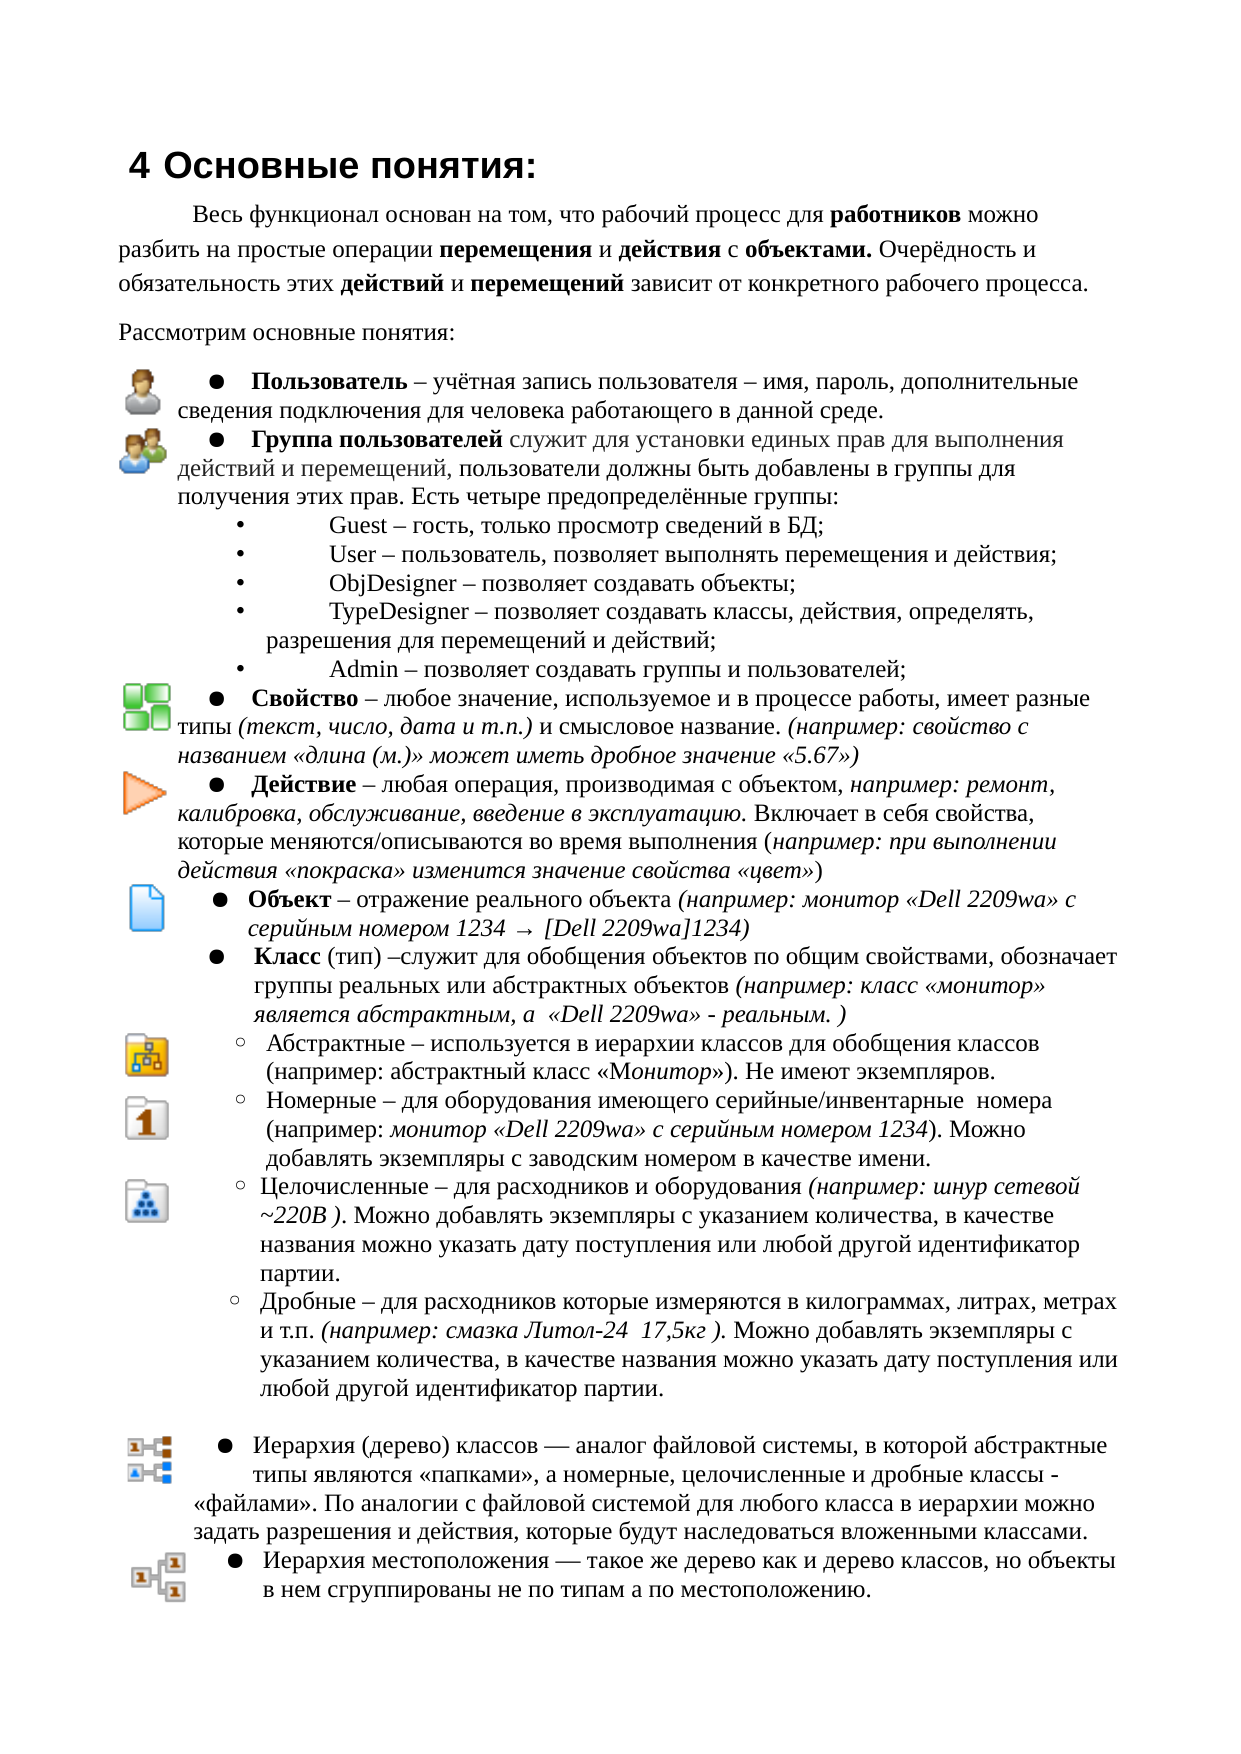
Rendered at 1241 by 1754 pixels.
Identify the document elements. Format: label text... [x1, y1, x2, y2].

picture [127, 1435, 178, 1486]
subtitle Основные понятия: [118, 143, 1122, 187]
list Иерархия (дерево) классов — аналог файловой системы, в которой абстрактные типы являются «папками», а номерные, целочисленные и дробные классы - «файлами». По аналогии с файловой системой для любого класса в иерархии можно задать разрешения и действия, которые будут наследоваться вложенными классами. [156, 1430, 1122, 1545]
picture [118, 427, 169, 478]
picture [122, 682, 173, 733]
picture [122, 1176, 173, 1227]
list Иерархия местоположения — такое же дерево как и дерево классов, но объекты в нем сгруппированы не по типам а по местоположению. [156, 1545, 1122, 1603]
list Класс (тип) –служит для обобщения объектов по общим свойствами, обозначает группы реальных или абстрактных объектов (например: класс «монитор» является абстрактным, а «Dell 2209wa» - реальным. ) [207, 941, 1122, 1028]
list Admin – позволяет создавать группы и пользователей; [236, 654, 1122, 683]
list Дробные – для расходников которые измеряются в килограммах, литрах, метрах и т.п. (например: смазка Литол-24 17,5кг ). Можно добавлять экземпляры с указанием количества, в качестве названия можно указать дату поступления или любой другой идентификатор партии. [224, 1286, 1122, 1401]
list Свойство – любое значение, используемое и в процессе работы, имеет разные типы (текст, число, дата и т.п.) и смысловое название. (например: свойство с названием «длина (м.)» может иметь дробное значение «5.67») [177, 683, 1122, 769]
list ObjDesigner – позволяет создавать объекты; [236, 568, 1122, 596]
list Объект – отражение реального объекта (например: монитор «Dell 2209wa» с серийным номером 1234 → [Dell 2209wa]1234) [156, 884, 1122, 941]
picture [122, 768, 173, 819]
list Целочисленные – для расходников и оборудования (например: шнур сетевой ~220В ). Можно добавлять экземпляры с указанием количества, в качестве названия можно указать дату поступления или любой другой идентификатор партии. [230, 1171, 1122, 1286]
picture [122, 883, 173, 934]
list Абстрактные – используется в иерархии классов для обобщения классов (например: абстрактный класс «Монитор»). Не имеют экземпляров. [230, 1028, 1122, 1085]
text Рассмотрим основные понятия: [118, 317, 1122, 346]
picture [122, 1094, 173, 1144]
picture [130, 1549, 188, 1607]
list Номерные – для оборудования имеющего серийные/инвентарные номера (например: монитор «Dell 2209wa» с серийным номером 1234). Можно добавлять экземпляры с заводским номером в качестве имени. [230, 1085, 1122, 1171]
text Весь функционал основан на том, что рабочий процесс для работников можно разбить на простые операции перемещения и действия с объектами. Очерёдность и обязательность этих действий и перемещений зависит от конкретного рабочего процесса. [118, 199, 1122, 297]
list TypeDesigner – позволяет создавать классы, действия, определять, разрешения для перемещений и действий; [236, 596, 1122, 654]
list User – пользователь, позволяет выполнять перемещения и действия; [236, 539, 1122, 568]
picture [122, 1030, 173, 1081]
picture [118, 369, 169, 419]
list Группа пользователей служит для установки единых прав для выполнения действий и перемещений, пользователи должны быть добавлены в группы для получения этих прав. Есть четыре предопределённые группы: [177, 424, 1122, 510]
list Пользователь – учётная запись пользователя – имя, пароль, дополнительные сведения подключения для человека работающего в данной среде. [177, 366, 1122, 424]
list Действие – любая операция, производимая с объектом, например: ремонт, калибровка, обслуживание, введение в эксплуатацию. Включает в себя свойства, которые меняются/описываются во время выполнения (например: при выполнении действия «покраска» изменится значение свойства «цвет») [177, 769, 1122, 884]
list Guest – гость, только просмотр сведений в БД; [236, 510, 1122, 539]
